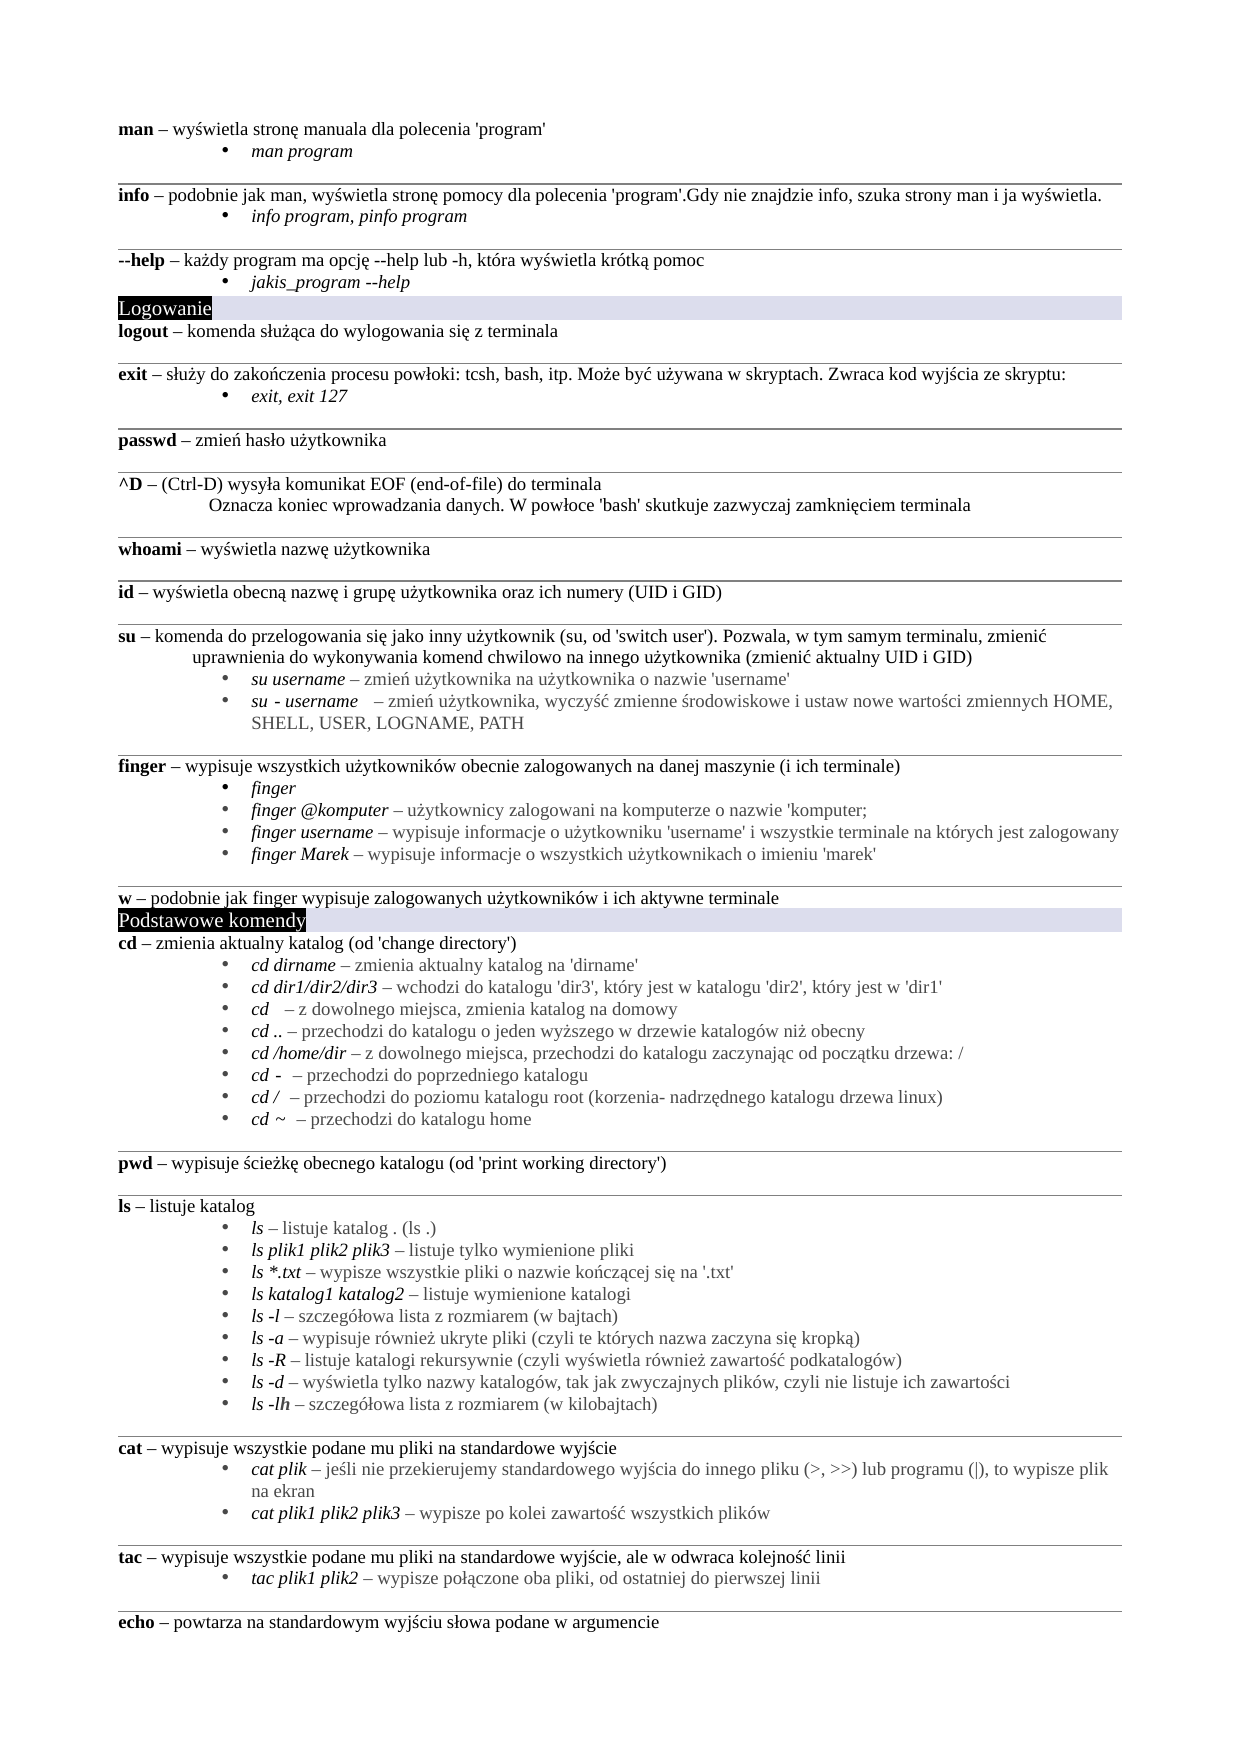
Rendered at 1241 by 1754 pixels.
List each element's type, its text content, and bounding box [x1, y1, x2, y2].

subtitle man – wyświetla stronę manuala dla polecenia 'program' [118, 118, 1122, 140]
subtitle tac – wypisuje wszystkie podane mu pliki na standardowe wyjście, ale w odwraca kolejność linii [118, 1546, 1122, 1567]
list ls -l – szczegółowa lista z rozmiarem (w bajtach) [222, 1305, 1122, 1327]
list ls *.txt – wypisze wszystkie pliki o nazwie kończącej się na '.txt' [222, 1261, 1122, 1283]
subtitle ^D – (Ctrl-D) wysyła komunikat EOF (end-of-file) do terminala [118, 473, 1122, 494]
list cd /home/dir – z dowolnego miejsca, przechodzi do katalogu zaczynając od początku drzewa: / [222, 1042, 1122, 1064]
subtitle passwd – zmień hasło użytkownika [118, 430, 1122, 450]
list tac plik1 plik2 – wypisze połączone oba pliki, od ostatniej do pierwszej linii [222, 1567, 1122, 1589]
subtitle ls – listuje katalog [118, 1196, 1122, 1217]
list cd / – przechodzi do poziomu katalogu root (korzenia- nadrzędnego katalogu drzewa linux) [222, 1086, 1122, 1108]
list finger [222, 777, 1122, 799]
subtitle su – komenda do przelogowania się jako inny użytkownik (su, od 'switch user'). Pozwala, w tym samym terminalu, zmienić uprawnienia do wykonywania komend chwilowo na innego użytkownika (zmienić aktualny UID i GID) [118, 625, 1122, 668]
list Oznacza koniec wprowadzania danych. W powłoce 'bash' skutkuje zazwyczaj zamknięciem terminala [208, 494, 1122, 516]
list info program, pinfo program [222, 205, 1122, 227]
list ls -a – wypisuje również ukryte pliki (czyli te których nazwa zaczyna się kropką) [222, 1327, 1122, 1349]
subtitle Logowanie [118, 296, 1122, 320]
list ls katalog1 katalog2 – listuje wymienione katalogi [222, 1283, 1122, 1305]
list ls -R – listuje katalogi rekursywnie (czyli wyświetla również zawartość podkatalogów) [222, 1349, 1122, 1371]
list cd ~ – przechodzi do katalogu home [222, 1108, 1122, 1130]
list ls -lh – szczegółowa lista z rozmiarem (w kilobajtach) [222, 1393, 1122, 1414]
list su username – zmień użytkownika na użytkownika o nazwie 'username' [222, 668, 1122, 690]
list cd - – przechodzi do poprzedniego katalogu [222, 1064, 1122, 1086]
list man program [222, 140, 1122, 162]
list exit, exit 127 [222, 385, 1122, 407]
list ls plik1 plik2 plik3 – listuje tylko wymienione pliki [222, 1239, 1122, 1261]
subtitle finger – wypisuje wszystkich użytkowników obecnie zalogowanych na danej maszynie (i ich terminale) [118, 756, 1122, 777]
list jakis_program --help [222, 271, 1122, 293]
list ls – listuje katalog . (ls .) [222, 1217, 1122, 1239]
list cat plik – jeśli nie przekierujemy standardowego wyjścia do innego pliku (>, >>) lub programu (|), to wypisze plik na ekran [222, 1458, 1122, 1502]
list finger Marek – wypisuje informacje o wszystkich użytkownikach o imieniu 'marek' [222, 843, 1122, 865]
subtitle id – wyświetla obecną nazwę i grupę użytkownika oraz ich numery (UID i GID) [118, 582, 1122, 603]
list su - username – zmień użytkownika, wyczyść zmienne środowiskowe i ustaw nowe wartości zmiennych HOME, SHELL, USER, LOGNAME, PATH [222, 690, 1122, 733]
subtitle --help – każdy program ma opcję --help lub -h, która wyświetla krótką pomoc [118, 250, 1122, 271]
subtitle cat – wypisuje wszystkie podane mu pliki na standardowe wyjście [118, 1437, 1122, 1458]
list cd dir1/dir2/dir3 – wchodzi do katalogu 'dir3', który jest w katalogu 'dir2', który jest w 'dir1' [222, 976, 1122, 998]
list finger @komputer – użytkownicy zalogowani na komputerze o nazwie 'komputer; [222, 799, 1122, 821]
subtitle w – podobnie jak finger wypisuje zalogowanych użytkowników i ich aktywne terminale [118, 887, 1122, 908]
list cd – z dowolnego miejsca, zmienia katalog na domowy [222, 998, 1122, 1020]
list ls -d – wyświetla tylko nazwy katalogów, tak jak zwyczajnych plików, czyli nie listuje ich zawartości [222, 1371, 1122, 1393]
list cat plik1 plik2 plik3 – wypisze po kolei zawartość wszystkich plików [222, 1502, 1122, 1524]
subtitle logout – komenda służąca do wylogowania się z terminala [118, 320, 1122, 341]
list cd .. – przechodzi do katalogu o jeden wyższego w drzewie katalogów niż obecny [222, 1020, 1122, 1042]
subtitle info – podobnie jak man, wyświetla stronę pomocy dla polecenia 'program'.Gdy nie znajdzie info, szuka strony man i ja wyświetla. [118, 185, 1122, 205]
list cd dirname – zmienia aktualny katalog na 'dirname' [222, 954, 1122, 976]
subtitle Podstawowe komendy [118, 908, 1122, 932]
subtitle echo – powtarza na standardowym wyjściu słowa podane w argumencie [118, 1612, 1122, 1633]
subtitle pwd – wypisuje ścieżkę obecnego katalogu (od 'print working directory') [118, 1152, 1122, 1173]
subtitle exit – służy do zakończenia procesu powłoki: tcsh, bash, itp. Może być używana w skryptach. Zwraca kod wyjścia ze skryptu: [118, 364, 1122, 385]
subtitle whoami – wyświetla nazwę użytkownika [118, 538, 1122, 559]
subtitle cd – zmienia aktualny katalog (od 'change directory') [118, 932, 1122, 954]
list finger username – wypisuje informacje o użytkowniku 'username' i wszystkie terminale na których jest zalogowany [222, 821, 1122, 843]
